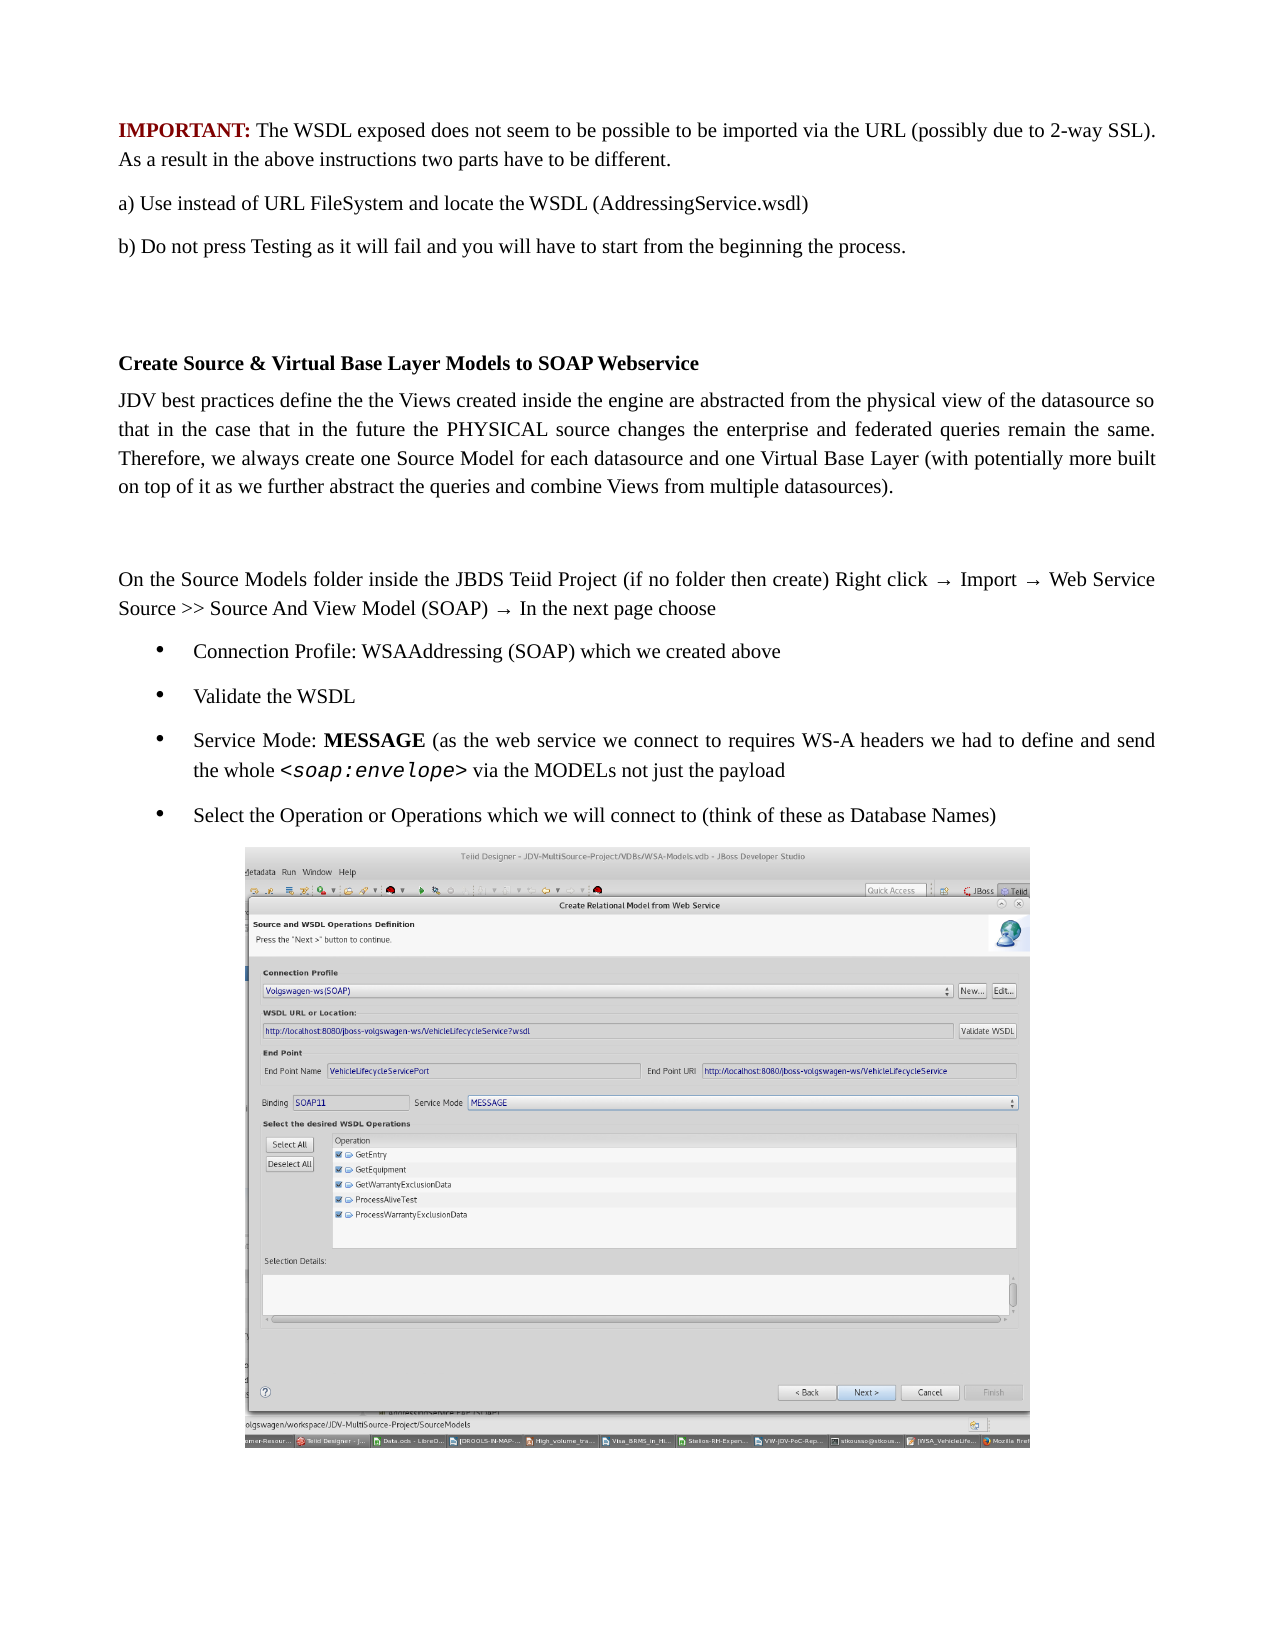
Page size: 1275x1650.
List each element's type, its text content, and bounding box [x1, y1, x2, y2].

text JDV best practices define the the Views created inside the engine are abstracted from the physical view of the datasource so that in the case that in the future the PHYSICAL source changes the enterprise and federated queries remain the same. Therefore, we always create one Source Model for each datasource and one Virtual Base Layer (with potentially more built on top of it as we further abstract the queries and combine Views from multiple datasources). [118, 388, 1157, 498]
list Validate the WSDL [156, 684, 1157, 708]
picture [245, 847, 1030, 1448]
list Service Mode: MESSAGE (as the web service we connect to requires WS-A headers we had to define and send the whole <soap:envelope> via the MODELs not just the payload [156, 728, 1157, 783]
list Select the Operation or Operations which we will connect to (think of these as Database Names) [156, 803, 1157, 828]
text On the Source Models folder inside the JBDS Teiid Project (if no folder then create) Right click → Import → Web Service Source >> Source And View Model (SOAP) → In the next page choose [118, 567, 1157, 620]
text a) Use instead of URL FileSystem and locate the WSDL (AddressingService.wsdl) [118, 190, 1157, 214]
list Connection Profile: WSAAddressing (SOAP) which we created above [156, 639, 1157, 664]
text b) Do not press Testing as it will fail and you will have to start from the beginning the process. [118, 234, 1157, 258]
subtitle Create Source & Virtual Base Layer Models to SOAP Webservice [118, 351, 1157, 375]
text IMPORTANT: The WSDL exposed does not seem to be possible to be imported via the URL (possibly due to 2-way SSL). As a result in the above instructions two parts have to be different. [118, 118, 1157, 171]
